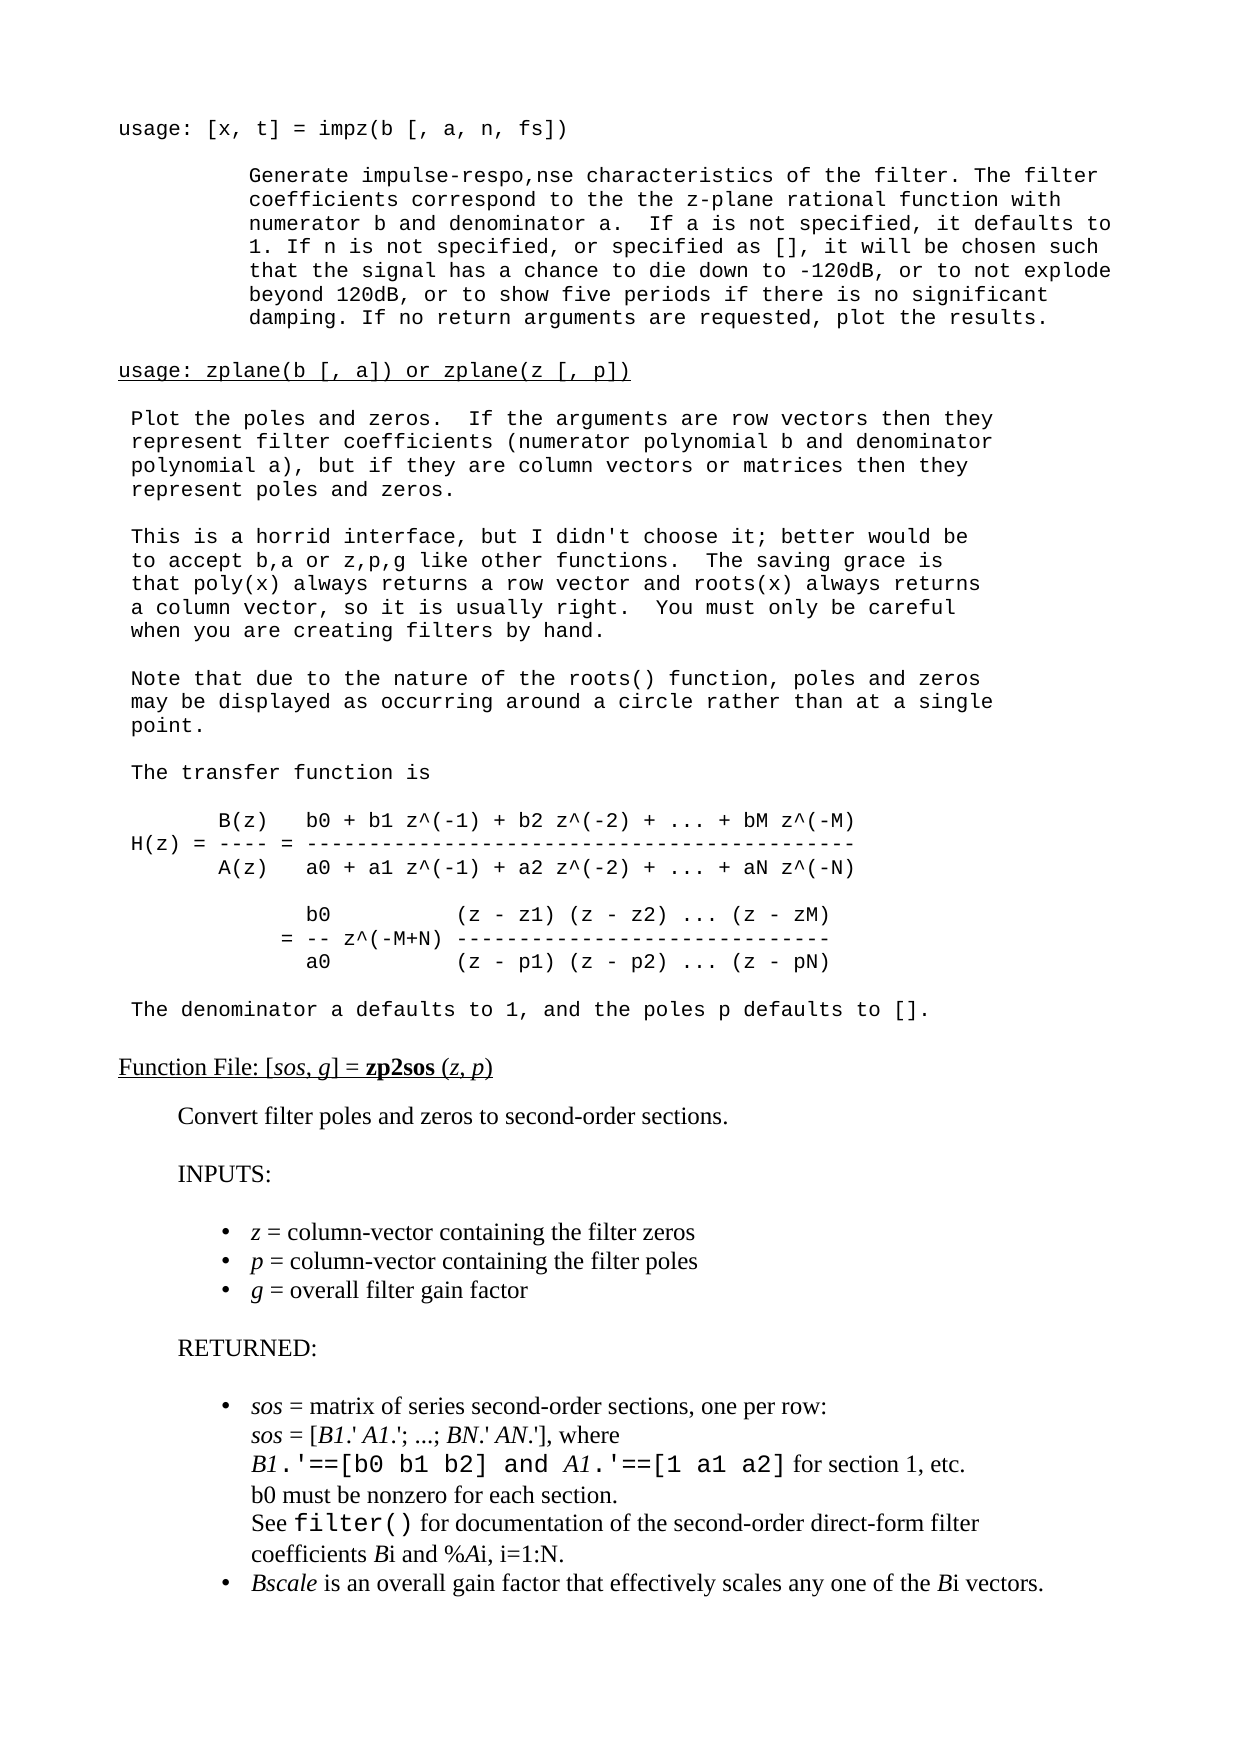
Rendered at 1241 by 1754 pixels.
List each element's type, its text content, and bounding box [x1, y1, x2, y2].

text numerator b and denominator a. If a is not specified, it defaults to [236, 213, 1122, 236]
text H(z) = ---- = -------------------------------------------- [118, 833, 1122, 857]
list p = column-vector containing the filter poles [221, 1246, 1063, 1275]
text point. [118, 715, 1122, 739]
text that the signal has a chance to die down to -120dB, or to not explode [236, 260, 1122, 284]
list sos = matrix of series second-order sections, one per row: sos = [B1.' A1.'; ...; BN.' AN.'], where B1.'==[b0 b1 b2] and A1.'==[1 a1 a2] for section 1, etc. b0 must be nonzero for each section. See filter() for documentation of the second-order direct-form filter coefficients Bi and %Ai, i=1:N. [221, 1391, 1063, 1568]
text polynomial a), but if they are column vectors or matrices then they [118, 455, 1122, 479]
text represent filter coefficients (numerator polynomial b and denominator [118, 431, 1122, 455]
text Function File: [sos, g] = zp2sos (z, p) [118, 1052, 1122, 1081]
text Convert filter poles and zeros to second-order sections. [177, 1101, 1063, 1130]
text 1. If n is not specified, or specified as [], it will be chosen such [236, 236, 1122, 260]
text a0 (z - p1) (z - p2) ... (z - pN) [118, 952, 1122, 975]
text usage: [x, t] = impz(b [, a, n, fs]) [118, 118, 1122, 142]
text coefficients correspond to the the z-plane rational function with [236, 189, 1122, 213]
text Generate impulse-respo,nse characteristics of the filter. The filter [236, 165, 1122, 189]
text may be displayed as occurring around a circle rather than at a single [118, 691, 1122, 715]
list z = column-vector containing the filter zeros [221, 1217, 1063, 1246]
text represent poles and zeros. [118, 479, 1122, 502]
text that poly(x) always returns a row vector and roots(x) always returns [118, 573, 1122, 597]
text damping. If no return arguments are requested, plot the results. [236, 307, 1122, 331]
text to accept b,a or z,p,g like other functions. The saving grace is [118, 549, 1122, 573]
text A(z) a0 + a1 z^(-1) + a2 z^(-2) + ... + aN z^(-N) [118, 857, 1122, 881]
text RETURNED: [177, 1333, 1063, 1362]
text b0 (z - z1) (z - z2) ... (z - zM) [118, 904, 1122, 928]
text This is a horrid interface, but I didn't choose it; better would be [118, 526, 1122, 549]
text Plot the poles and zeros. If the arguments are row vectors then they [118, 408, 1122, 431]
text The denominator a defaults to 1, and the poles p defaults to []. [118, 999, 1122, 1022]
text usage: zplane(b [, a]) or zplane(z [, p]) [118, 360, 1122, 384]
text when you are creating filters by hand. [118, 621, 1122, 644]
text a column vector, so it is usually right. You must only be careful [118, 597, 1122, 621]
text The transfer function is [118, 762, 1122, 786]
list Bscale is an overall gain factor that effectively scales any one of the Bi vectors. [221, 1568, 1063, 1597]
text = -- z^(-M+N) ------------------------------ [118, 928, 1122, 952]
text beyond 120dB, or to show five periods if there is no significant [236, 284, 1122, 307]
list g = overall filter gain factor [221, 1275, 1063, 1304]
text B(z) b0 + b1 z^(-1) + b2 z^(-2) + ... + bM z^(-M) [118, 810, 1122, 833]
text Note that due to the nature of the roots() function, poles and zeros [118, 668, 1122, 691]
text INPUTS: [177, 1159, 1063, 1188]
